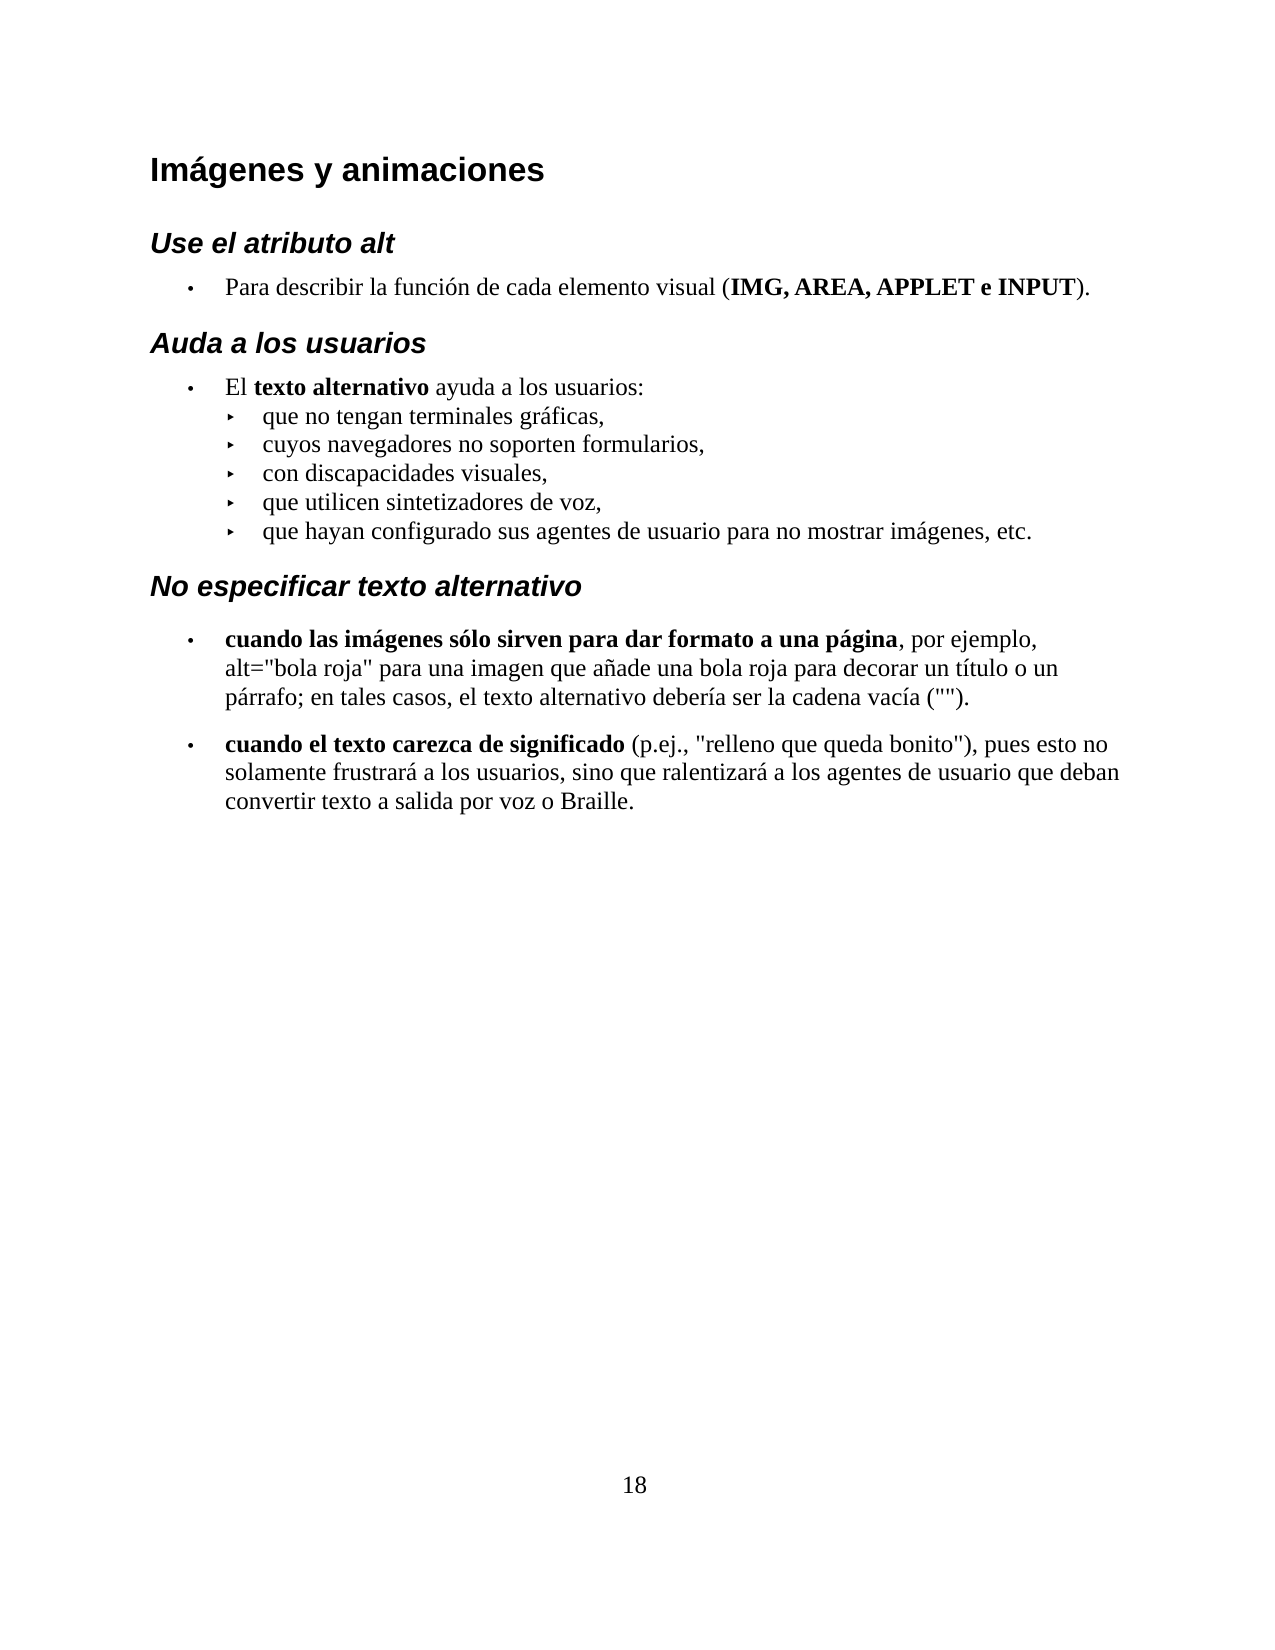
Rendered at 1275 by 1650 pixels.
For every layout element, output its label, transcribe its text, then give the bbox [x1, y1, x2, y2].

list cuyos navegadores no soporten formularios, [225, 429, 1125, 458]
list Para describir la función de cada elemento visual (IMG, AREA, APPLET e INPUT). [187, 272, 1125, 301]
list con discapacidades visuales, [225, 458, 1125, 487]
subtitle Use el atributo alt [150, 226, 1125, 260]
list El texto alternativo ayuda a los usuarios: [187, 372, 1125, 401]
subtitle Imágenes y animaciones [150, 150, 1125, 189]
list que hayan configurado sus agentes de usuario para no mostrar imágenes, etc. [225, 516, 1125, 544]
subtitle No especificar texto alternativo [150, 569, 1125, 603]
subtitle Auda a los usuarios [150, 326, 1125, 359]
list que utilicen sintetizadores de voz, [225, 487, 1125, 516]
list que no tengan terminales gráficas, [225, 401, 1125, 429]
list cuando las imágenes sólo sirven para dar formato a una página, por ejemplo, alt="bola roja" para una imagen que añade una bola roja para decorar un título o un párrafo; en tales casos, el texto alternativo debería ser la cadena vacía (""). [187, 624, 1125, 711]
list cuando el texto carezca de significado (p.ej., "relleno que queda bonito"), pues esto no solamente frustrará a los usuarios, sino que ralentizará a los agentes de usuario que deban convertir texto a salida por voz o Braille. [187, 729, 1125, 815]
